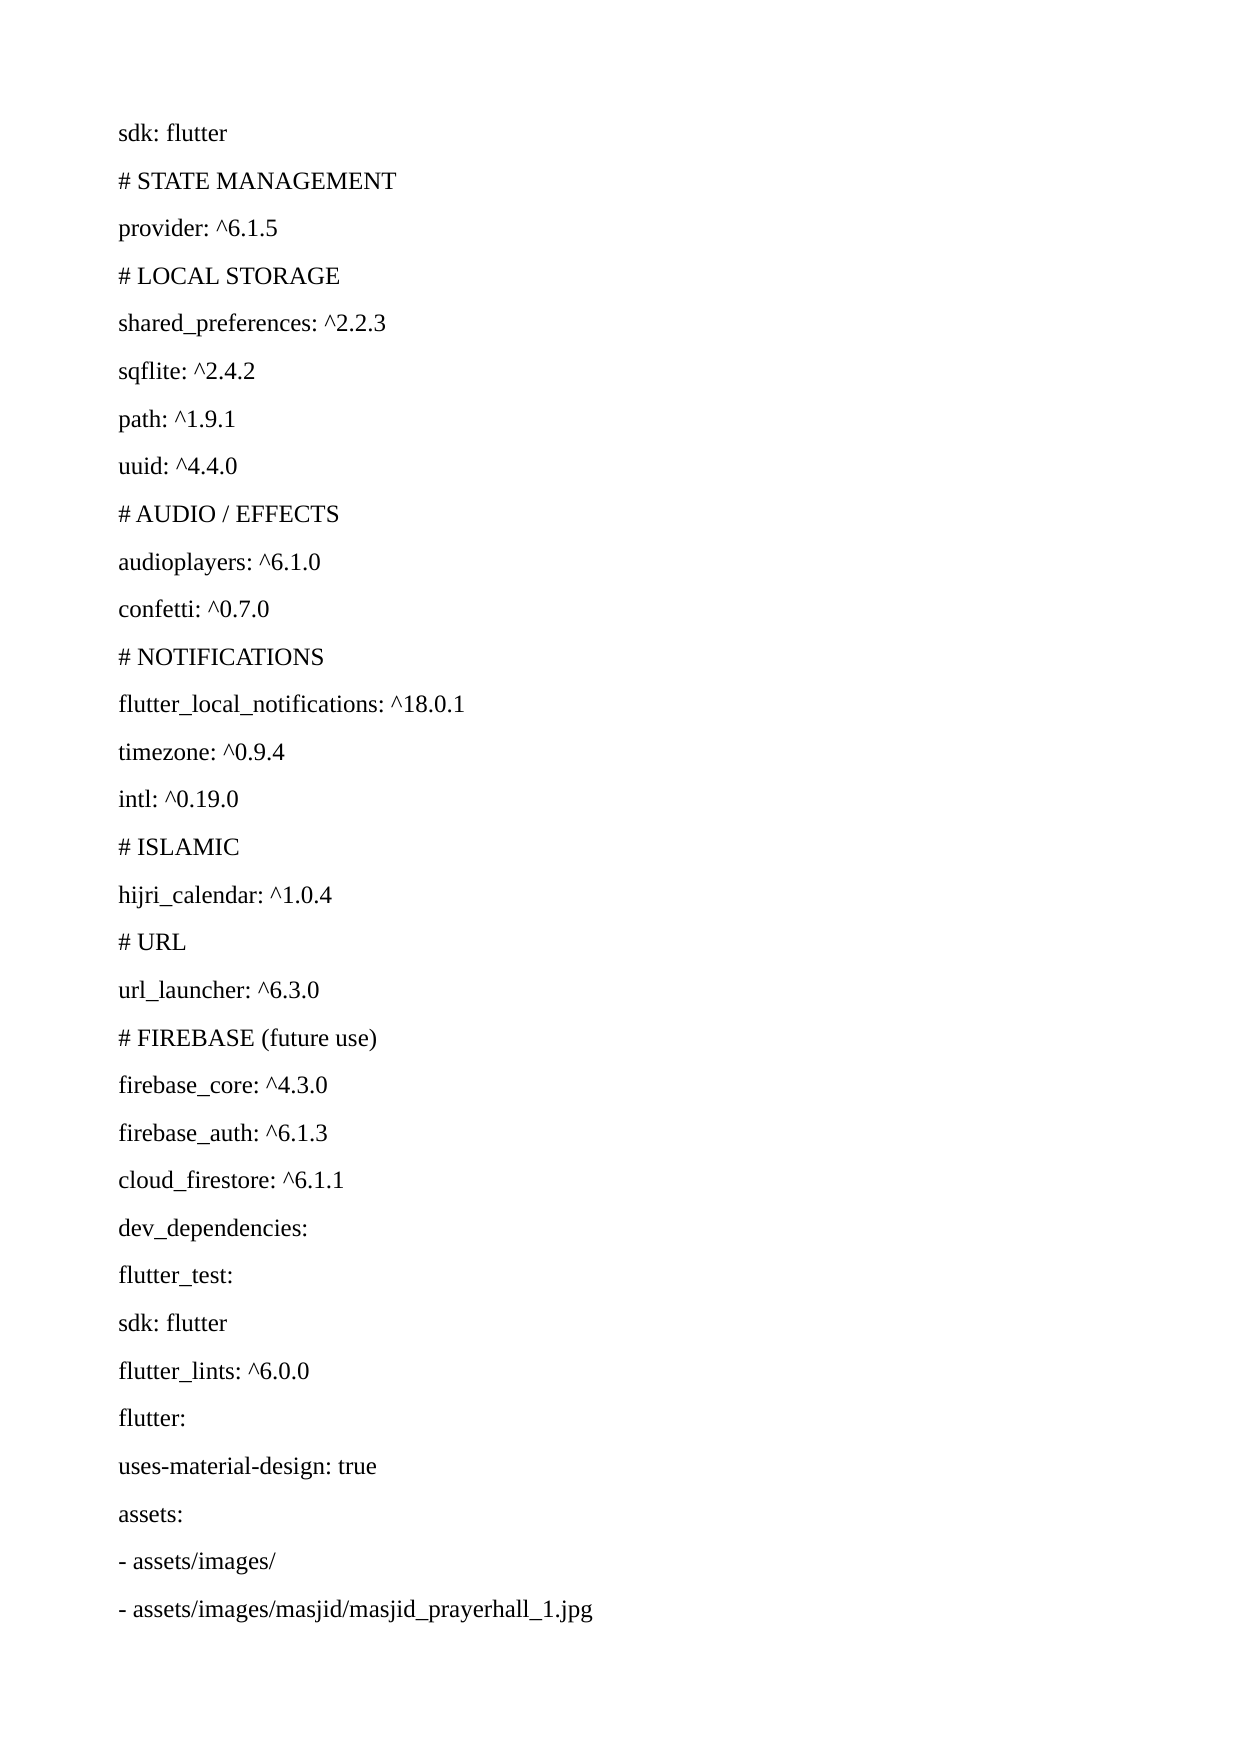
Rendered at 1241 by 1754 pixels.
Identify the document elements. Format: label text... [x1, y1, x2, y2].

text - assets/images/masjid/masjid_prayerhall_1.jpg [118, 1594, 1122, 1623]
text flutter_local_notifications: ^18.0.1 [118, 689, 1122, 718]
text hijri_calendar: ^1.0.4 [118, 880, 1122, 908]
text confetti: ^0.7.0 [118, 594, 1122, 623]
text audioplayers: ^6.1.0 [118, 547, 1122, 575]
text # LOCAL STORAGE [118, 261, 1122, 290]
text # URL [118, 927, 1122, 956]
text path: ^1.9.1 [118, 404, 1122, 432]
text # STATE MANAGEMENT [118, 166, 1122, 194]
text flutter: [118, 1403, 1122, 1432]
text intl: ^0.19.0 [118, 784, 1122, 813]
text # AUDIO / EFFECTS [118, 499, 1122, 528]
text # NOTIFICATIONS [118, 642, 1122, 671]
text shared_preferences: ^2.2.3 [118, 308, 1122, 337]
text sdk: flutter [118, 1308, 1122, 1337]
text uses-material-design: true [118, 1451, 1122, 1480]
text cloud_firestore: ^6.1.1 [118, 1165, 1122, 1194]
text sdk: flutter [118, 118, 1122, 147]
text flutter_lints: ^6.0.0 [118, 1356, 1122, 1384]
text firebase_core: ^4.3.0 [118, 1070, 1122, 1099]
text provider: ^6.1.5 [118, 213, 1122, 242]
text uuid: ^4.4.0 [118, 451, 1122, 480]
text timezone: ^0.9.4 [118, 737, 1122, 766]
text sqflite: ^2.4.2 [118, 356, 1122, 385]
text firebase_auth: ^6.1.3 [118, 1118, 1122, 1147]
text dev_dependencies: [118, 1213, 1122, 1242]
text assets: [118, 1499, 1122, 1527]
text url_launcher: ^6.3.0 [118, 975, 1122, 1004]
text flutter_test: [118, 1261, 1122, 1289]
text - assets/images/ [118, 1546, 1122, 1575]
text # ISLAMIC [118, 832, 1122, 861]
text # FIREBASE (future use) [118, 1023, 1122, 1051]
